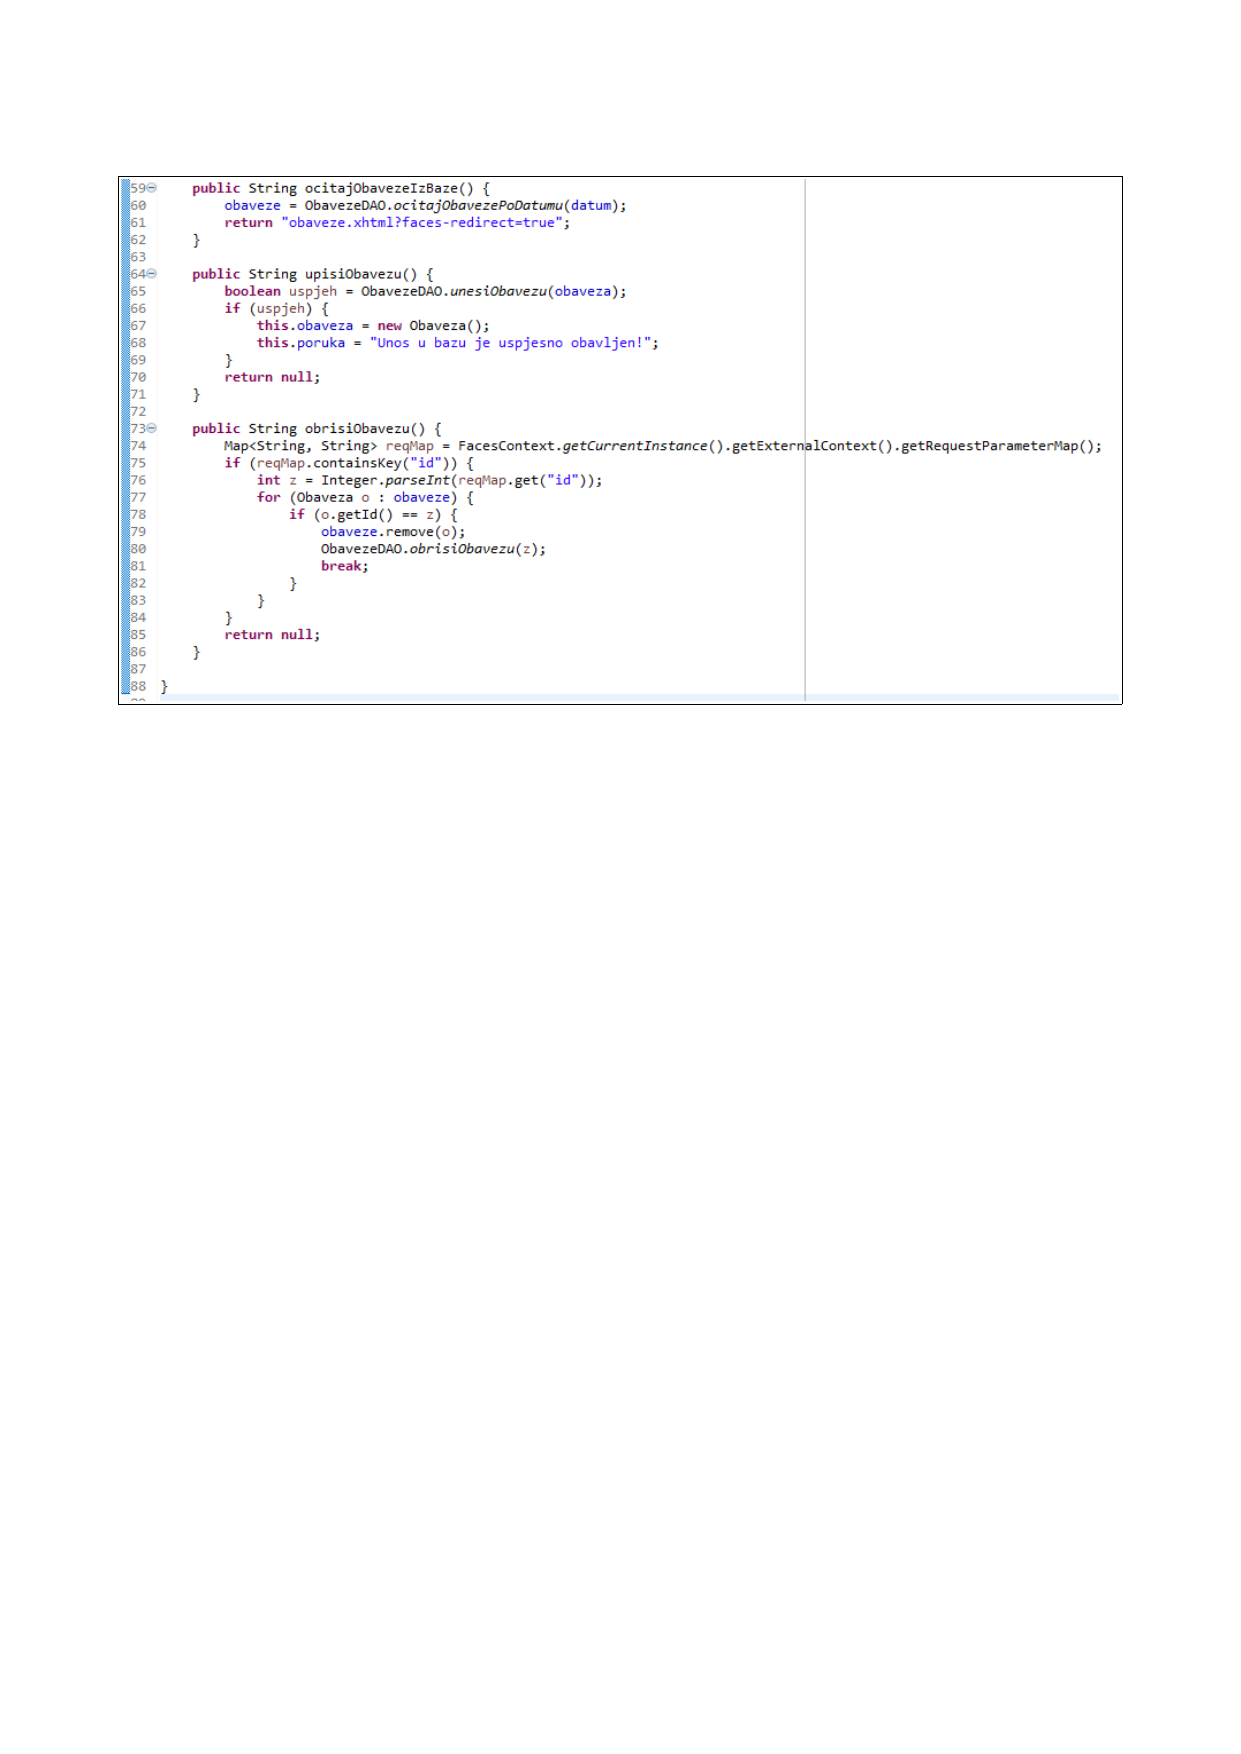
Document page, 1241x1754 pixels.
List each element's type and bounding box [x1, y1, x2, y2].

picture [121, 179, 1119, 701]
